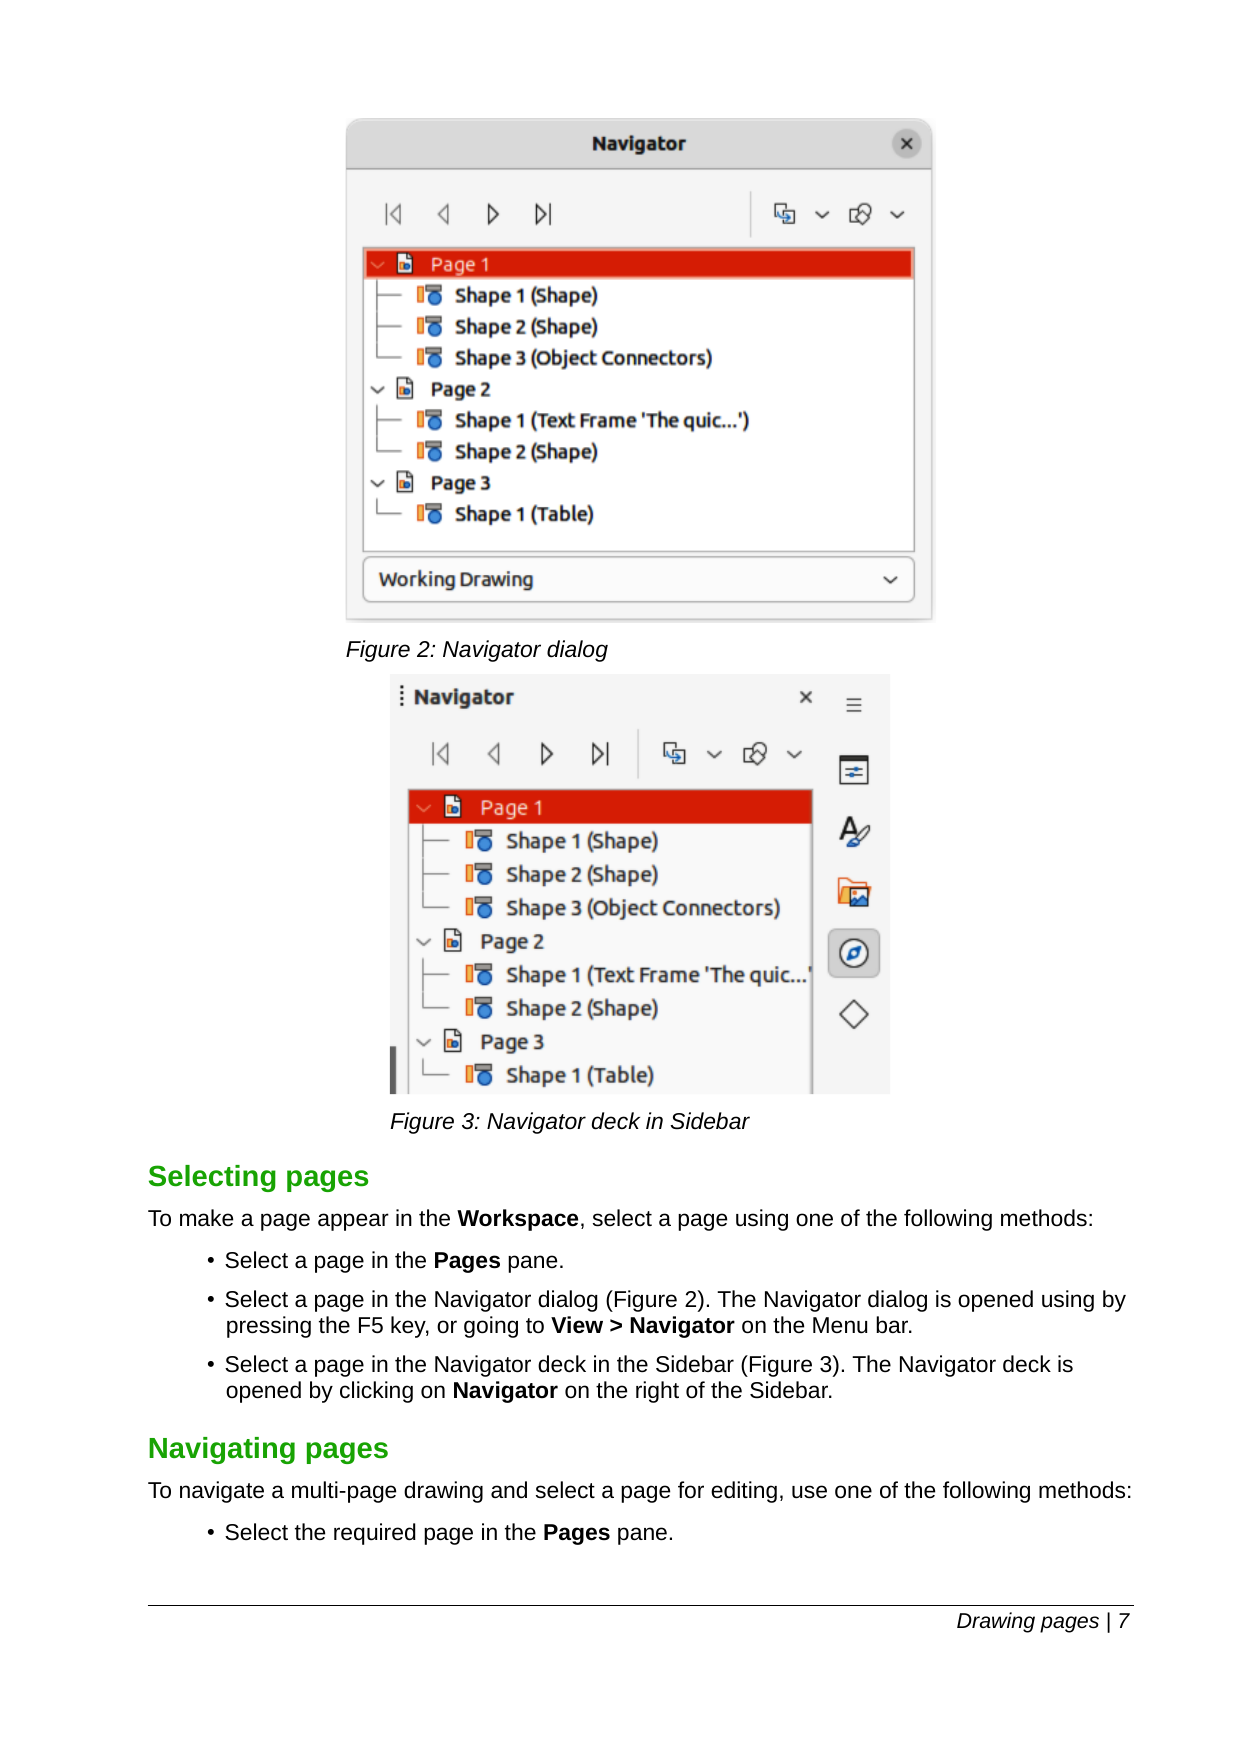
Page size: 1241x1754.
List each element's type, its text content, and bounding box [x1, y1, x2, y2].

list Select a page in the Navigator dialog (Figure 2). The Navigator dialog is opened using by pressing the F5 key, or going to View > Navigator on the Menu bar. [204, 1283, 1134, 1338]
picture [389, 674, 892, 1096]
list Select a page in the Pages pane. [204, 1244, 1134, 1273]
list Select a page in the Navigator deck in the Sidebar (Figure 3). The Navigator deck is opened by clicking on Navigator on the right of the Sidebar. [204, 1348, 1134, 1406]
text To make a page appear in the Workspace, select a page using one of the following methods: [148, 1205, 1134, 1231]
text To navigate a multi-page drawing and select a page for editing, use one of the following methods: [148, 1477, 1134, 1504]
text Figure 2: Navigator dialog [346, 636, 936, 662]
text Figure 3: Navigator deck in Sidebar [390, 1108, 892, 1134]
subtitle Navigating pages [148, 1431, 1134, 1465]
picture [345, 118, 937, 623]
list Select the required page in the Pages pane. [204, 1516, 1134, 1548]
subtitle Selecting pages [148, 1159, 1134, 1192]
